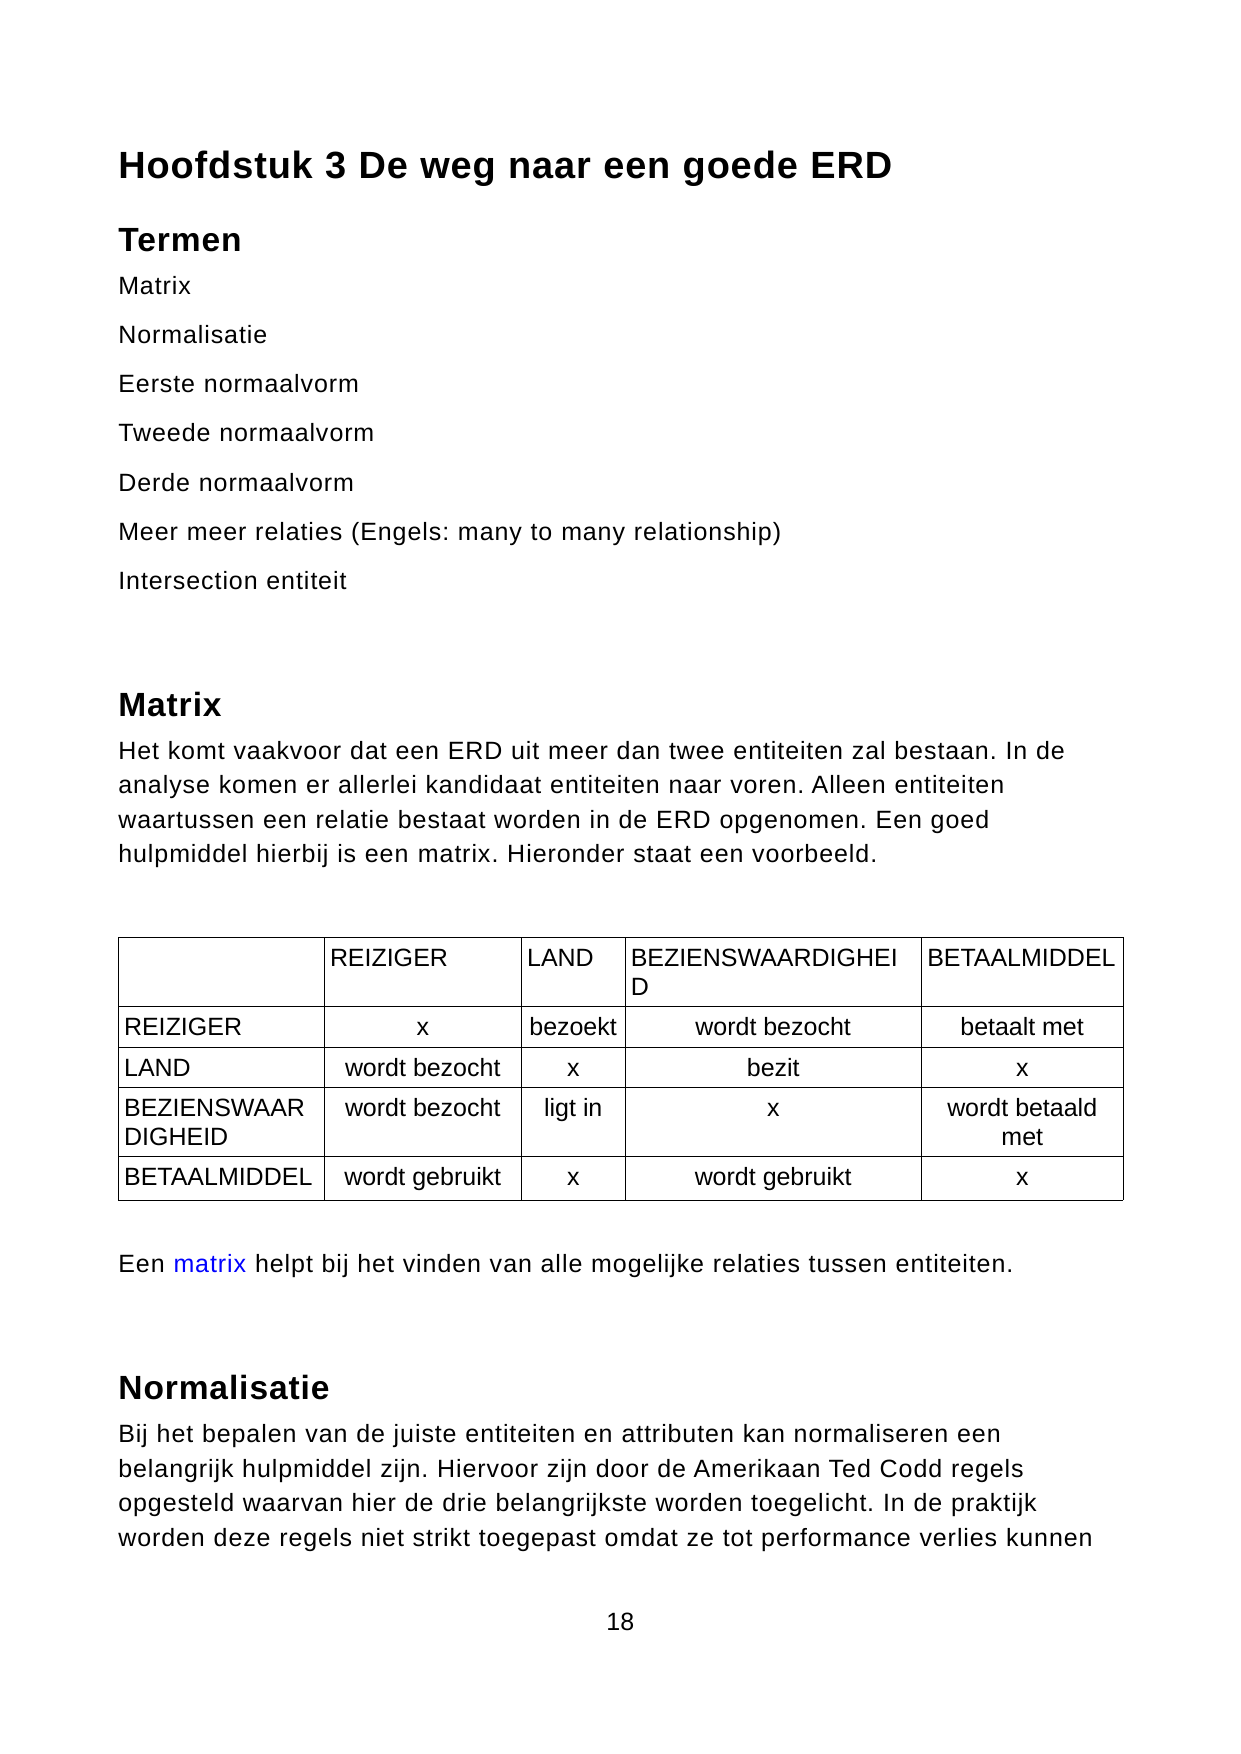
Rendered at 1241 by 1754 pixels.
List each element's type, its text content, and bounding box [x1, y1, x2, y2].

table_cell wordt gebruikt [626, 1157, 921, 1200]
text Meer meer relaties (Engels: many to many relationship) [118, 517, 1122, 545]
table_cell x [626, 1088, 921, 1156]
table_cell x [325, 1007, 521, 1047]
table_cell bezoekt [522, 1007, 625, 1047]
text Intersection entiteit [118, 566, 1122, 594]
table_cell wordt bezocht [325, 1088, 521, 1156]
table_cell LAND [119, 1048, 324, 1087]
table_header [119, 938, 324, 1006]
text Normalisatie [118, 320, 1122, 349]
subtitle Normalisatie [118, 1368, 1122, 1407]
subtitle Termen [118, 220, 1122, 259]
table_header BEZIENSWAARDIGHEID [626, 938, 921, 1006]
table_cell BEZIENSWAARDIGHEID [119, 1088, 324, 1156]
subtitle Matrix [118, 684, 1122, 723]
table_cell wordt gebruikt [325, 1157, 521, 1200]
text Het komt vaakvoor dat een ERD uit meer dan twee entiteiten zal bestaan. In de analyse komen er allerlei kandidaat entiteiten naar voren. Alleen entiteiten waartussen een relatie bestaat worden in de ERD opgenomen. Een goed hulpmiddel hierbij is een matrix. Hieronder staat een voorbeeld. [118, 736, 1122, 868]
table_header LAND [522, 938, 625, 1006]
text Bij het bepalen van de juiste entiteiten en attributen kan normaliseren een belangrijk hulpmiddel zijn. Hiervoor zijn door de Amerikaan Ted Codd regels opgesteld waarvan hier de drie belangrijkste worden toegelicht. In de praktijk worden deze regels niet strikt toegepast omdat ze tot performance verlies kunnen [118, 1419, 1122, 1552]
table_cell REIZIGER [119, 1007, 324, 1047]
table_header REIZIGER [325, 938, 521, 1006]
table_cell ligt in [522, 1088, 625, 1156]
table_cell betaalt met [922, 1007, 1123, 1047]
text Matrix [118, 271, 1122, 300]
text Eerste normaalvorm [118, 369, 1122, 398]
text Een matrix helpt bij het vinden van alle mogelijke relaties tussen entiteiten. [118, 1249, 1122, 1278]
table_cell wordt betaald met [922, 1088, 1123, 1156]
table_cell BETAALMIDDEL [119, 1157, 324, 1200]
table_header BETAALMIDDEL [922, 938, 1123, 1006]
text Tweede normaalvorm [118, 418, 1122, 447]
table_cell x [922, 1048, 1123, 1087]
table_cell x [522, 1048, 625, 1087]
table_cell x [522, 1157, 625, 1200]
table_cell bezit [626, 1048, 921, 1087]
table_cell wordt bezocht [626, 1007, 921, 1047]
subtitle Hoofdstuk 3 De weg naar een goede ERD [118, 143, 1122, 187]
text Derde normaalvorm [118, 467, 1122, 496]
table_cell x [922, 1157, 1123, 1200]
table_cell wordt bezocht [325, 1048, 521, 1087]
